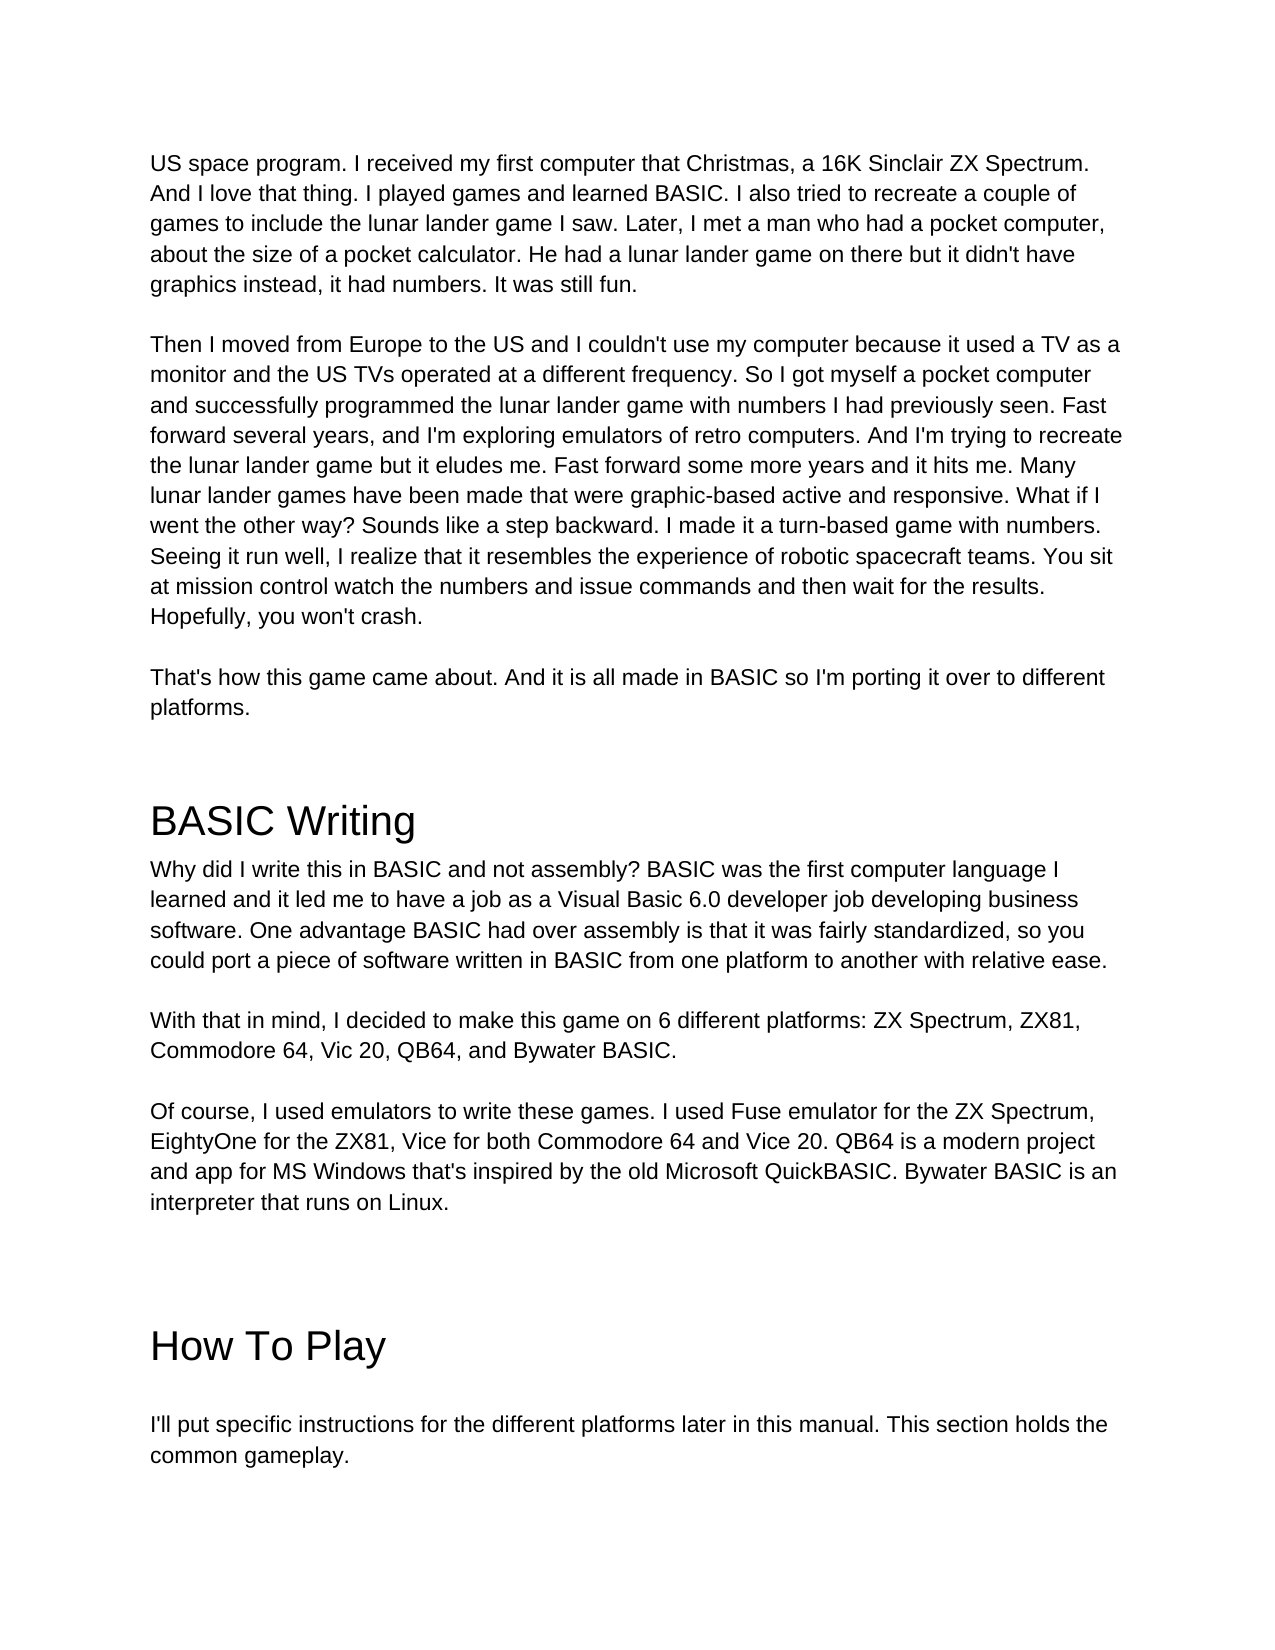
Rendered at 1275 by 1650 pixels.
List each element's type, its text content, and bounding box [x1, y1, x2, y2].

text Of course, I used emulators to write these games. I used Fuse emulator for the ZX Spectrum, EightyOne for the ZX81, Vice for both Commodore 64 and Vice 20. QB64 is a modern project and app for MS Windows that's inspired by the old Microsoft QuickBASIC. Bywater BASIC is an interpreter that runs on Linux. [150, 1098, 1125, 1215]
subtitle BASIC Writing [150, 796, 1125, 844]
subtitle How To Play [150, 1321, 1125, 1369]
text That's how this game came about. And it is all made in BASIC so I'm porting it over to different platforms. [150, 663, 1125, 720]
text I'll put specific instructions for the different platforms later in this manual. This section holds the common gameplay. [150, 1411, 1125, 1468]
text US space program. I received my first computer that Christmas, a 16K Sinclair ZX Spectrum. And I love that thing. I played games and learned BASIC. I also tried to recreate a couple of games to include the lunar lander game I saw. Later, I met a man who had a pocket computer, about the size of a pocket calculator. He had a lunar lander game on there but it didn't have graphics instead, it had numbers. It was still fun. [150, 150, 1125, 297]
text Why did I write this in BASIC and not assembly? BASIC was the first computer language I learned and it led me to have a job as a Visual Basic 6.0 developer job developing business software. One advantage BASIC had over assembly is that it was fairly standardized, so you could port a piece of software written in BASIC from one platform to another with relative ease. [150, 856, 1125, 973]
text With that in mind, I decided to make this game on 6 different platforms: ZX Spectrum, ZX81, Commodore 64, Vic 20, QB64, and Bywater BASIC. [150, 1007, 1125, 1064]
text Then I moved from Europe to the US and I couldn't use my computer because it used a TV as a monitor and the US TVs operated at a different frequency. So I got myself a pocket computer and successfully programmed the lunar lander game with numbers I had previously seen. Fast forward several years, and I'm exploring emulators of retro computers. And I'm trying to recreate the lunar lander game but it eludes me. Fast forward some more years and it hits me. Many lunar lander games have been made that were graphic-based active and responsive. What if I went the other way? Sounds like a step backward. I made it a turn-based game with numbers. Seeing it run well, I realize that it resembles the experience of robotic spacecraft teams. You sit at mission control watch the numbers and issue commands and then wait for the results. Hopefully, you won't crash. [150, 331, 1125, 629]
